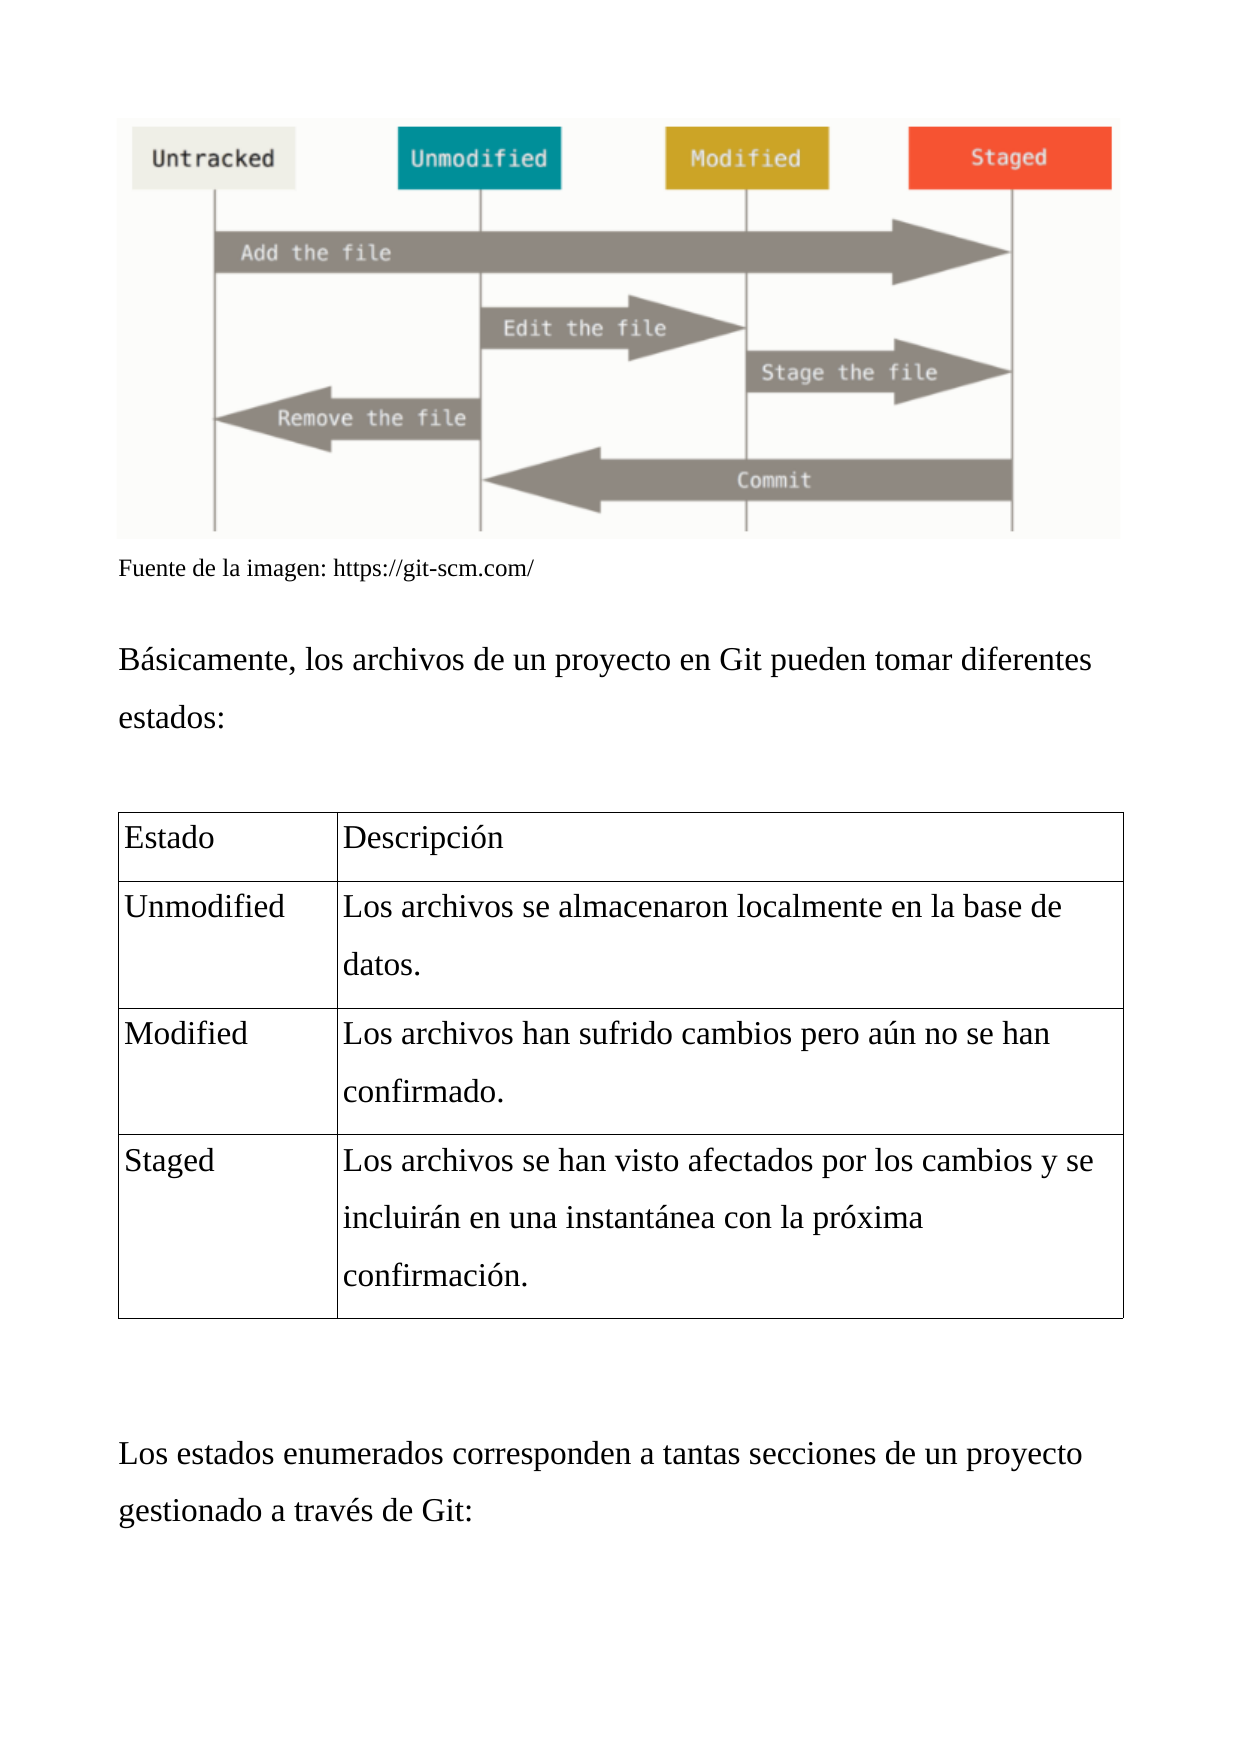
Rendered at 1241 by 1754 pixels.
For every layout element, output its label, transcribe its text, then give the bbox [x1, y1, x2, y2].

text Fuente de la imagen: https://git-scm.com/ [118, 118, 1122, 582]
table_cell Modified [119, 1009, 337, 1134]
table_cell Los archivos se han visto afectados por los cambios y se incluirán en una instantánea con la próxima confirmación. [338, 1135, 1123, 1318]
text Básicamente, los archivos de un proyecto en Git pueden tomar diferentes estados: [118, 639, 1122, 735]
table_header Estado [119, 813, 337, 881]
table_cell Los archivos han sufrido cambios pero aún no se han confirmado. [338, 1009, 1123, 1134]
table_cell Unmodified [119, 882, 337, 1007]
picture [116, 118, 1121, 539]
table_cell Los archivos se almacenaron localmente en la base de datos. [338, 882, 1123, 1007]
text Los estados enumerados corresponden a tantas secciones de un proyecto gestionado a través de Git: [118, 1433, 1122, 1529]
table_header Descripción [338, 813, 1123, 881]
table_cell Staged [119, 1135, 337, 1318]
